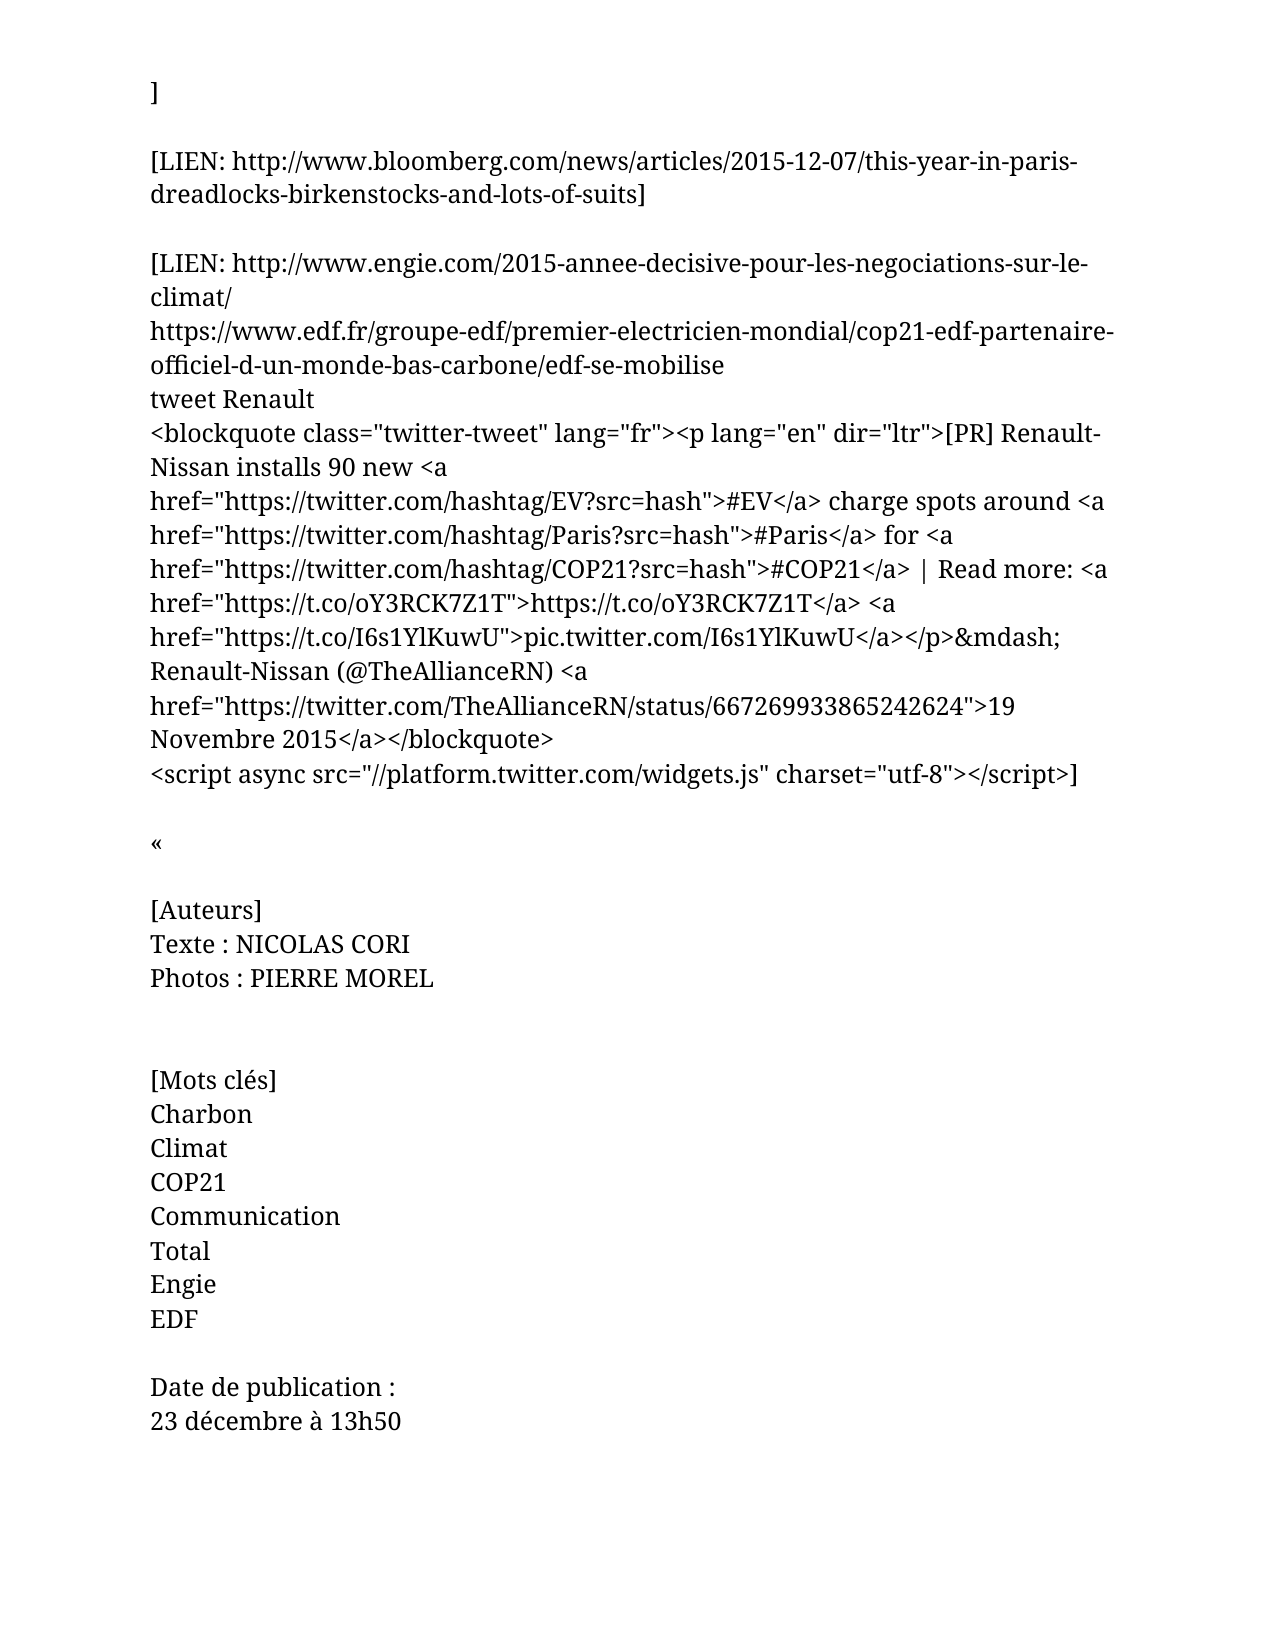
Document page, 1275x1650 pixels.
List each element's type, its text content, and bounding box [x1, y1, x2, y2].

text Climat [150, 1131, 1125, 1165]
text Photos : PIERRE MOREL [150, 961, 1125, 995]
text <script async src="//platform.twitter.com/widgets.js" charset="utf-8"></script>] [150, 756, 1125, 790]
text [LIEN: http://www.engie.com/2015-annee-decisive-pour-les-negociations-sur-le-climat/ [150, 245, 1125, 313]
text Engie [150, 1267, 1125, 1301]
text [Auteurs] [150, 892, 1125, 927]
text https://www.edf.fr/groupe-edf/premier-electricien-mondial/cop21-edf-partenaire-officiel-d-un-monde-bas-carbone/edf-se-mobilise [150, 313, 1125, 382]
text EDF [150, 1301, 1125, 1335]
text ] [150, 75, 1125, 109]
text Date de publication : [150, 1369, 1125, 1403]
text 23 décembre à 13h50 [150, 1403, 1125, 1437]
text <blockquote class="twitter-tweet" lang="fr"><p lang="en" dir="ltr">[PR] Renault-Nissan installs 90 new <a href="https://twitter.com/hashtag/EV?src=hash">#EV</a> charge spots around <a href="https://twitter.com/hashtag/Paris?src=hash">#Paris</a> for <a href="https://twitter.com/hashtag/COP21?src=hash">#COP21</a> | Read more: <a href="https://t.co/oY3RCK7Z1T">https://t.co/oY3RCK7Z1T</a> <a href="https://t.co/I6s1YlKuwU">pic.twitter.com/I6s1YlKuwU</a></p>&mdash; Renault-Nissan (@TheAllianceRN) <a href="https://twitter.com/TheAllianceRN/status/667269933865242624">19 Novembre 2015</a></blockquote> [150, 416, 1125, 756]
text [LIEN: http://www.bloomberg.com/news/articles/2015-12-07/this-year-in-paris-dreadlocks-birkenstocks-and-lots-of-suits] [150, 143, 1125, 211]
text [Mots clés] [150, 1063, 1125, 1097]
text Texte : NICOLAS CORI [150, 927, 1125, 961]
text « [150, 824, 1125, 858]
text tweet Renault [150, 382, 1125, 416]
text Charbon [150, 1097, 1125, 1131]
text Communication [150, 1199, 1125, 1233]
text Total [150, 1233, 1125, 1267]
text COP21 [150, 1165, 1125, 1199]
